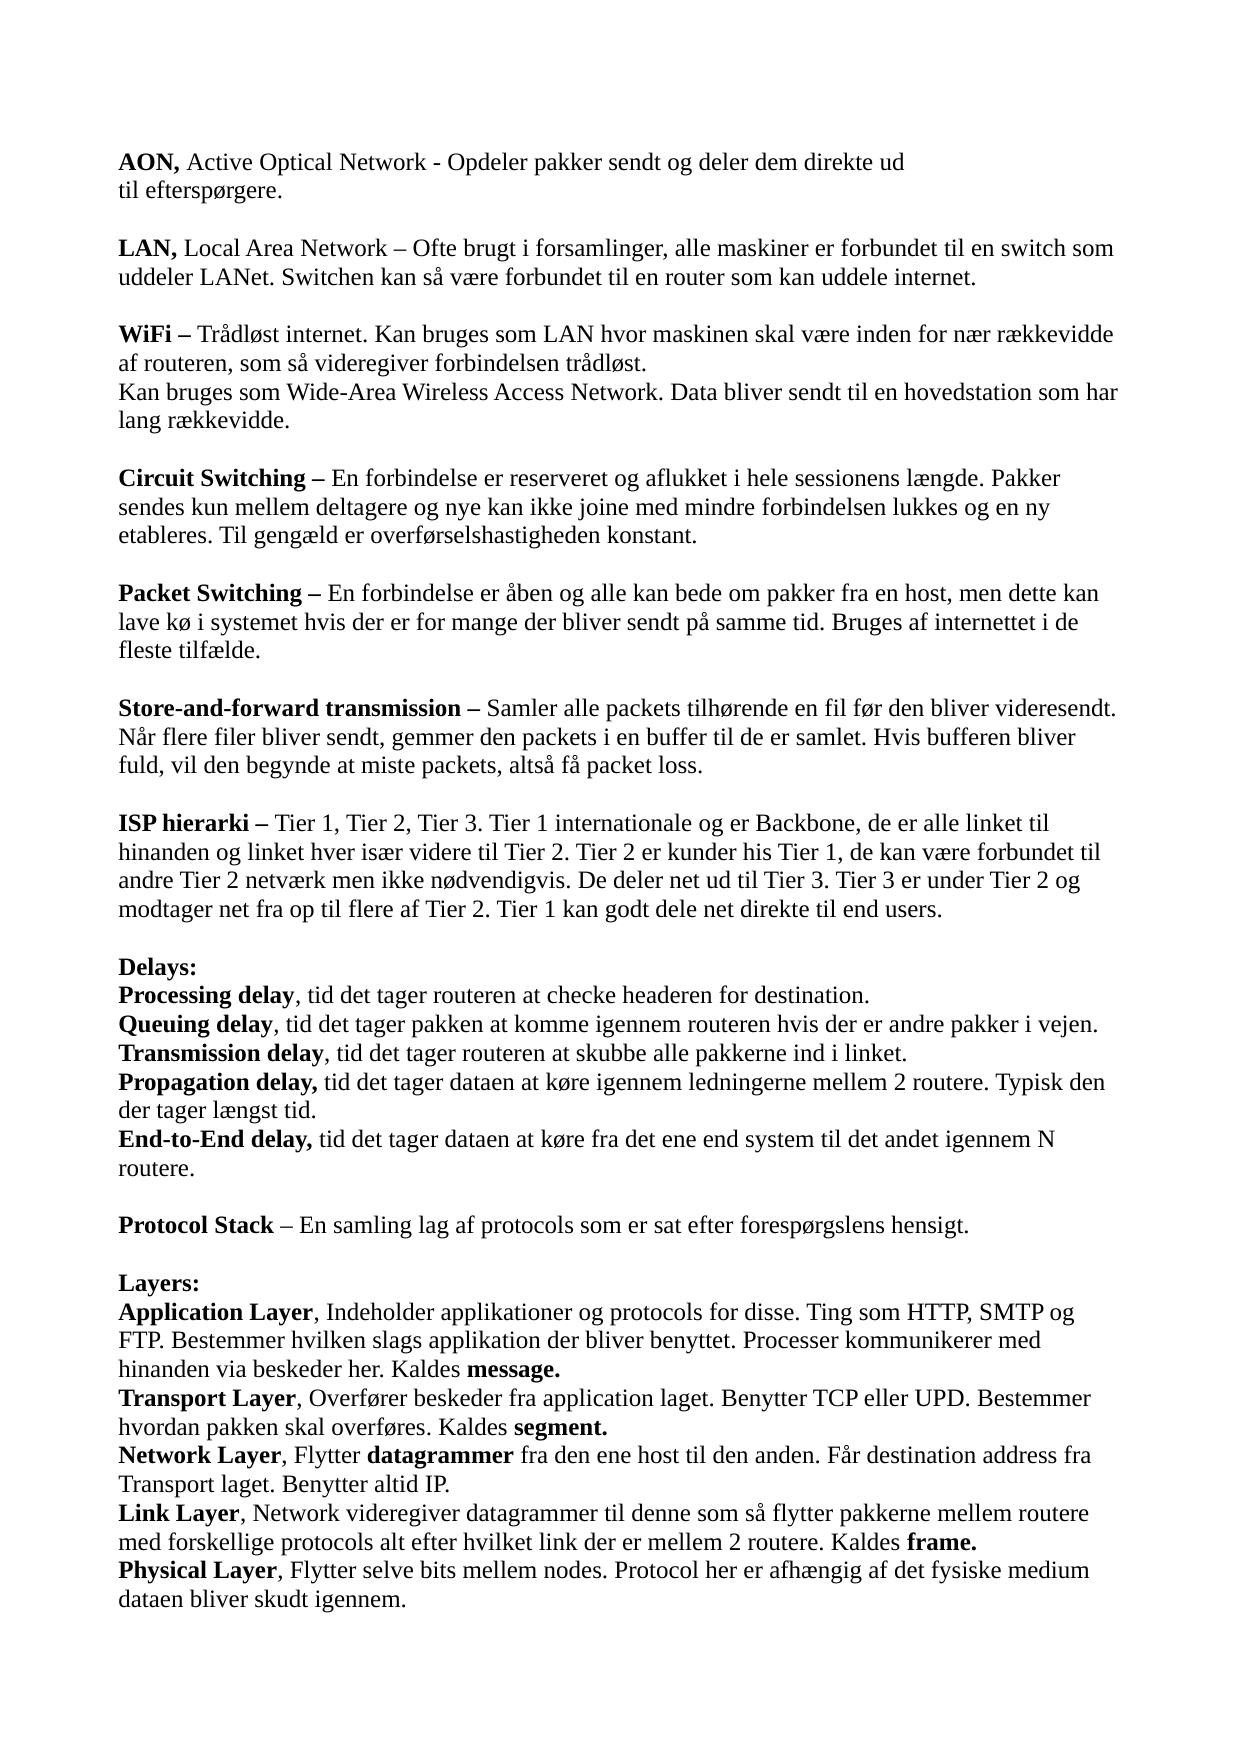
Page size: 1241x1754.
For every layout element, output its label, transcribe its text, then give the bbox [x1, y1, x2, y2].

text til efterspørgere. [118, 176, 1122, 204]
text LAN, Local Area Network – Ofte brugt i forsamlinger, alle maskiner er forbundet til en switch som uddeler LANet. Switchen kan så være forbundet til en router som kan uddele internet. [118, 233, 1122, 291]
text Transport Layer, Overfører beskeder fra application laget. Benytter TCP eller UPD. Bestemmer hvordan pakken skal overføres. Kaldes segment. [118, 1383, 1122, 1441]
text Network Layer, Flytter datagrammer fra den ene host til den anden. Får destination address fra Transport laget. Benytter altid IP. [118, 1441, 1122, 1498]
text Processing delay, tid det tager routeren at checke headeren for destination. [118, 981, 1122, 1009]
text End-to-End delay, tid det tager dataen at køre fra det ene end system til det andet igennem N routere. [118, 1124, 1122, 1182]
text Kan bruges som Wide-Area Wireless Access Network. Data bliver sendt til en hovedstation som har lang rækkevidde. [118, 377, 1122, 434]
text Packet Switching – En forbindelse er åben og alle kan bede om pakker fra en host, men dette kan lave kø i systemet hvis der er for mange der bliver sendt på samme tid. Bruges af internettet i de fleste tilfælde. [118, 578, 1122, 664]
text Physical Layer, Flytter selve bits mellem nodes. Protocol her er afhængig af det fysiske medium dataen bliver skudt igennem. [118, 1556, 1122, 1613]
text Circuit Switching – En forbindelse er reserveret og aflukket i hele sessionens længde. Pakker sendes kun mellem deltagere og nye kan ikke joine med mindre forbindelsen lukkes og en ny etableres. Til gengæld er overførselshastigheden konstant. [118, 463, 1122, 549]
text ISP hierarki – Tier 1, Tier 2, Tier 3. Tier 1 internationale og er Backbone, de er alle linket til hinanden og linket hver især videre til Tier 2. Tier 2 er kunder his Tier 1, de kan være forbundet til andre Tier 2 netværk men ikke nødvendigvis. De deler net ud til Tier 3. Tier 3 er under Tier 2 og modtager net fra op til flere af Tier 2. Tier 1 kan godt dele net direkte til end users. [118, 808, 1122, 923]
text Transmission delay, tid det tager routeren at skubbe alle pakkerne ind i linket. [118, 1038, 1122, 1067]
text Propagation delay, tid det tager dataen at køre igennem ledningerne mellem 2 routere. Typisk den der tager længst tid. [118, 1067, 1122, 1124]
text Layers: [118, 1268, 1122, 1297]
text Protocol Stack – En samling lag af protocols som er sat efter forespørgslens hensigt. [118, 1211, 1122, 1239]
text Store-and-forward transmission – Samler alle packets tilhørende en fil før den bliver videresendt. Når flere filer bliver sendt, gemmer den packets i en buffer til de er samlet. Hvis bufferen bliver fuld, vil den begynde at miste packets, altså få packet loss. [118, 693, 1122, 779]
text WiFi – Trådløst internet. Kan bruges som LAN hvor maskinen skal være inden for nær rækkevidde af routeren, som så videregiver forbindelsen trådløst. [118, 319, 1122, 377]
text Application Layer, Indeholder applikationer og protocols for disse. Ting som HTTP, SMTP og FTP. Bestemmer hvilken slags applikation der bliver benyttet. Processer kommunikerer med hinanden via beskeder her. Kaldes message. [118, 1297, 1122, 1383]
text Queuing delay, tid det tager pakken at komme igennem routeren hvis der er andre pakker i vejen. [118, 1009, 1122, 1038]
text AON, Active Optical Network - Opdeler pakker sendt og deler dem direkte ud [118, 147, 1122, 176]
text Link Layer, Network videregiver datagrammer til denne som så flytter pakkerne mellem routere med forskellige protocols alt efter hvilket link der er mellem 2 routere. Kaldes frame. [118, 1498, 1122, 1556]
text Delays: [118, 952, 1122, 981]
